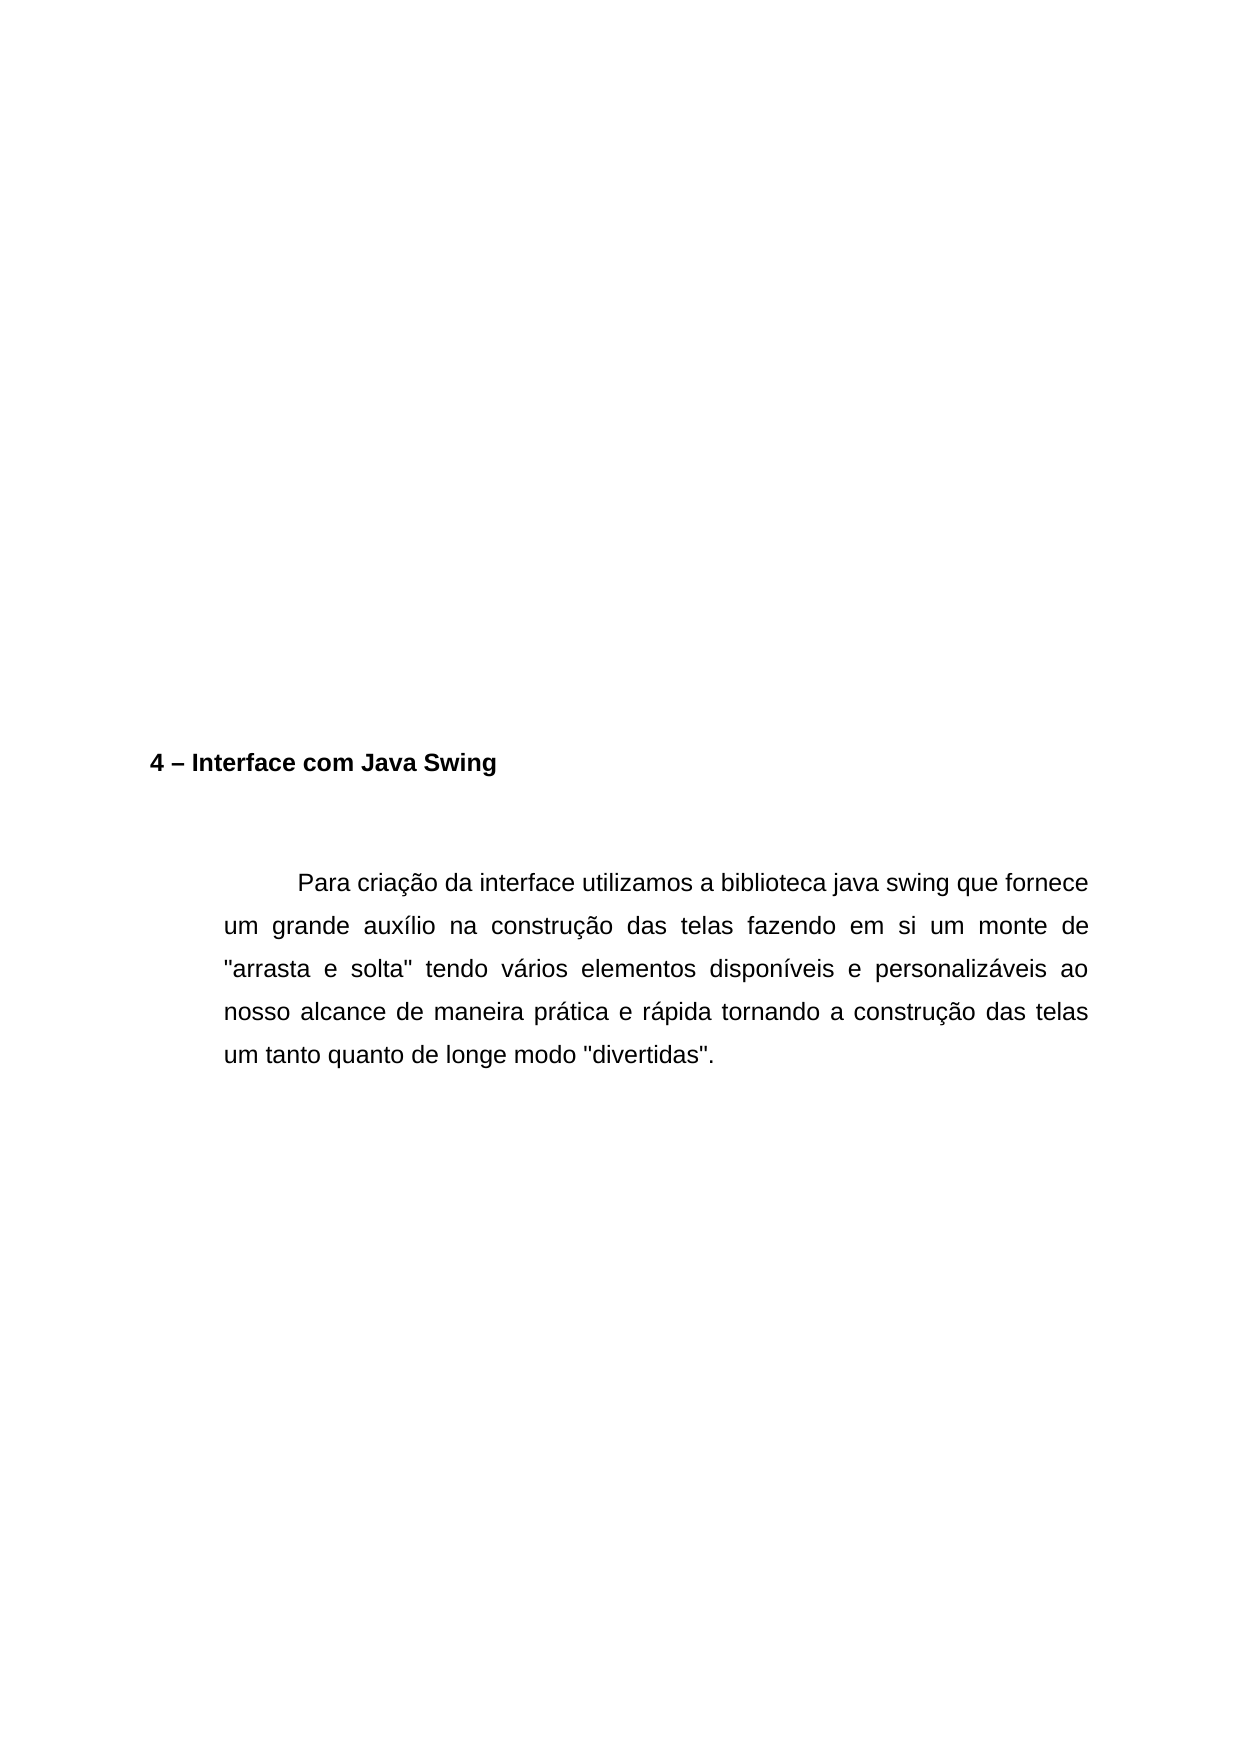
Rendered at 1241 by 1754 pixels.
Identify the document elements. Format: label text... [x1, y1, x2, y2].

text Para criação da interface utilizamos a biblioteca java swing que fornece um grande auxílio na construção das telas fazendo em si um monte de "arrasta e solta" tendo vários elementos disponíveis e personalizáveis ao nosso alcance de maneira prática e rápida tornando a construção das telas um tanto quanto de longe modo "divertidas". [224, 867, 1090, 1069]
text 4 – Interface com Java Swing [150, 748, 1090, 777]
